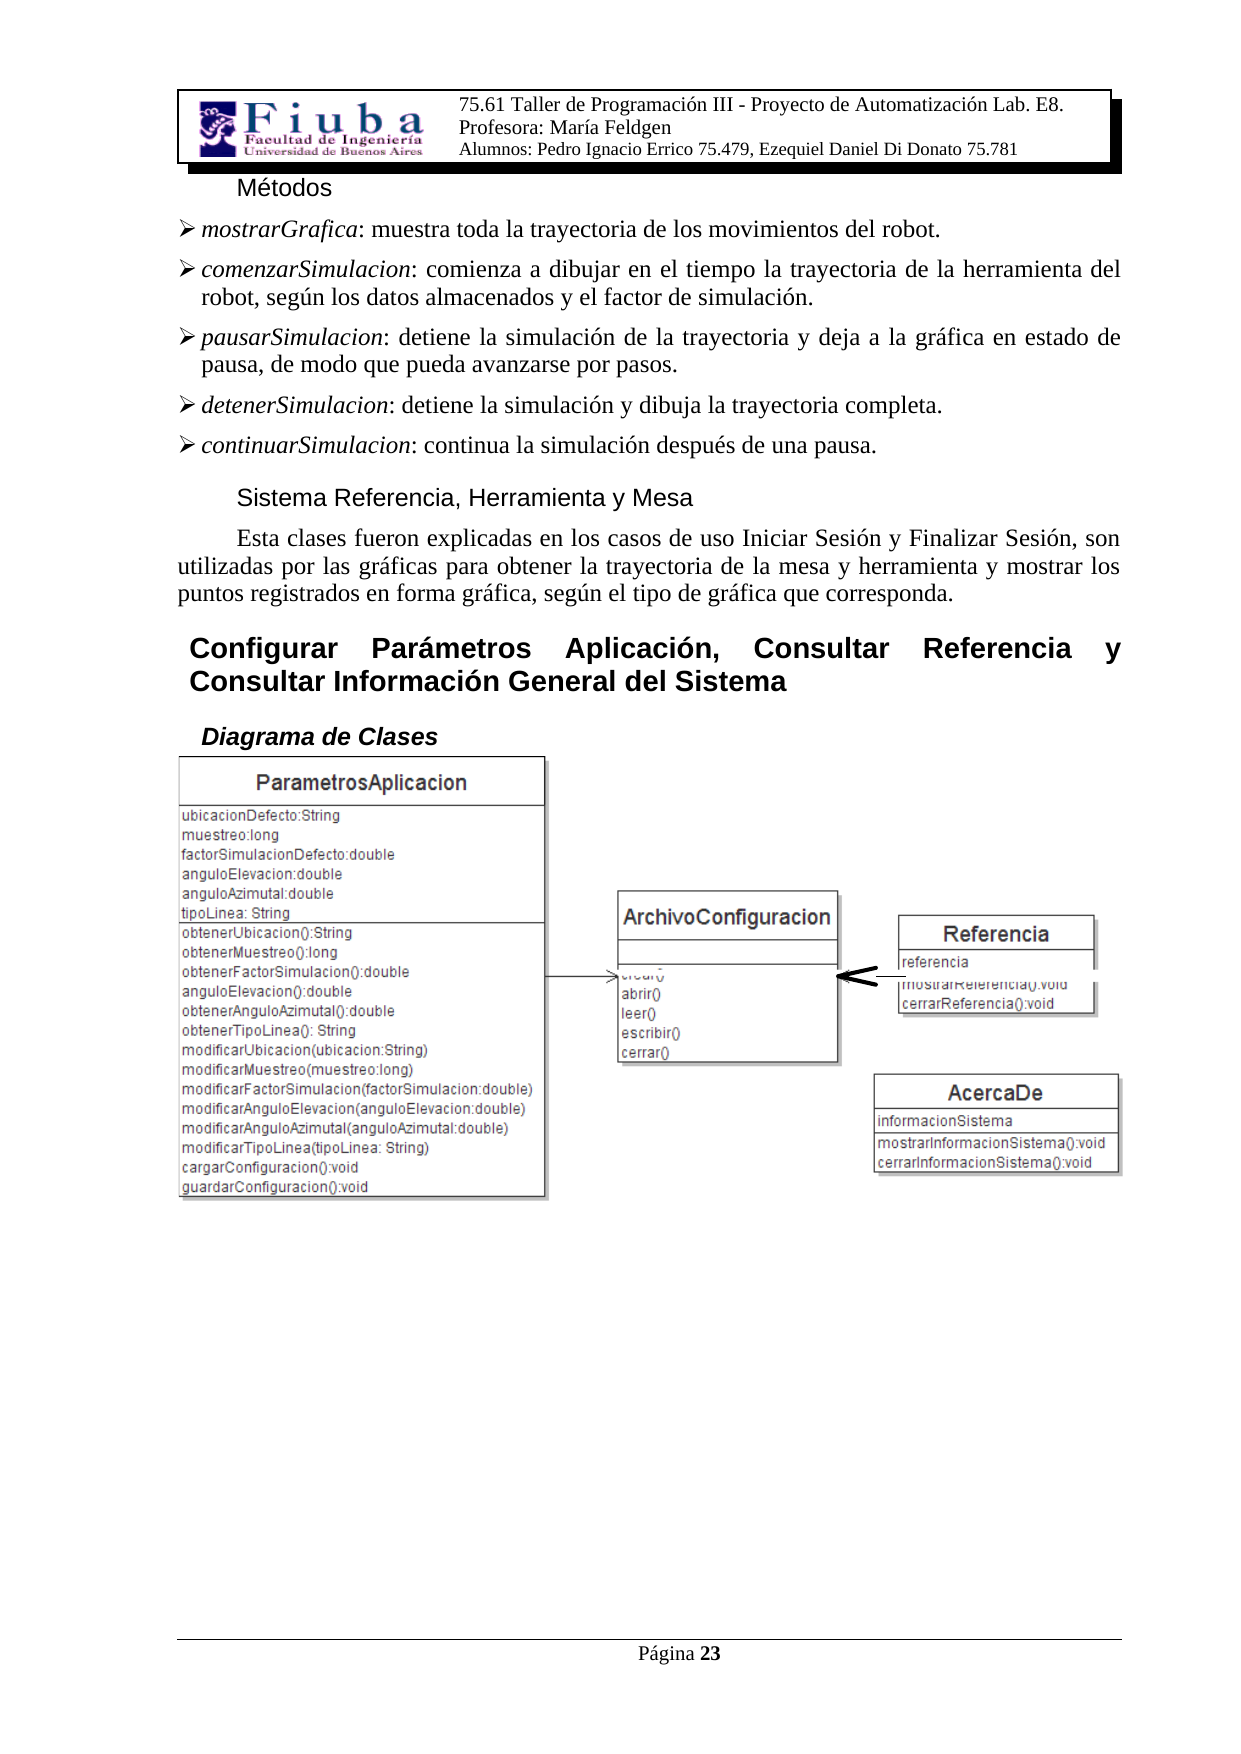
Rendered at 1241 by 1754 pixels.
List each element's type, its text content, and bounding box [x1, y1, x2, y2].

picture [196, 100, 431, 157]
list comenzarSimulacion: comienza a dibujar en el tiempo la trayectoria de la herramienta del robot, según los datos almacenados y el factor de simulación. [177, 255, 1122, 310]
subtitle Métodos [177, 174, 1122, 202]
subtitle Diagrama de Clases [177, 722, 1122, 750]
list pausarSimulacion: detiene la simulación de la trayectoria y deja a la gráfica en estado de pausa, de modo que pueda avanzarse por pasos. [177, 323, 1122, 378]
list mostrarGrafica: muestra toda la trayectoria de los movimientos del robot. [177, 215, 1122, 242]
subtitle Configurar Parámetros Aplicación, Consultar Referencia y Consultar Información General del Sistema [177, 632, 1122, 697]
list detenerSimulacion: detiene la simulación y dibuja la trayectoria completa. [177, 391, 1122, 418]
picture [178, 756, 1124, 1202]
subtitle Sistema Referencia, Herramienta y Mesa [177, 484, 1122, 512]
text Esta clases fueron explicadas en los casos de uso Iniciar Sesión y Finalizar Sesión, son utilizadas por las gráficas para obtener la trayectoria de la mesa y herramienta y mostrar los puntos registrados en forma gráfica, según el tipo de gráfica que corresponda. [177, 524, 1122, 607]
list continuarSimulacion: continua la simulación después de una pausa. [177, 431, 1122, 459]
